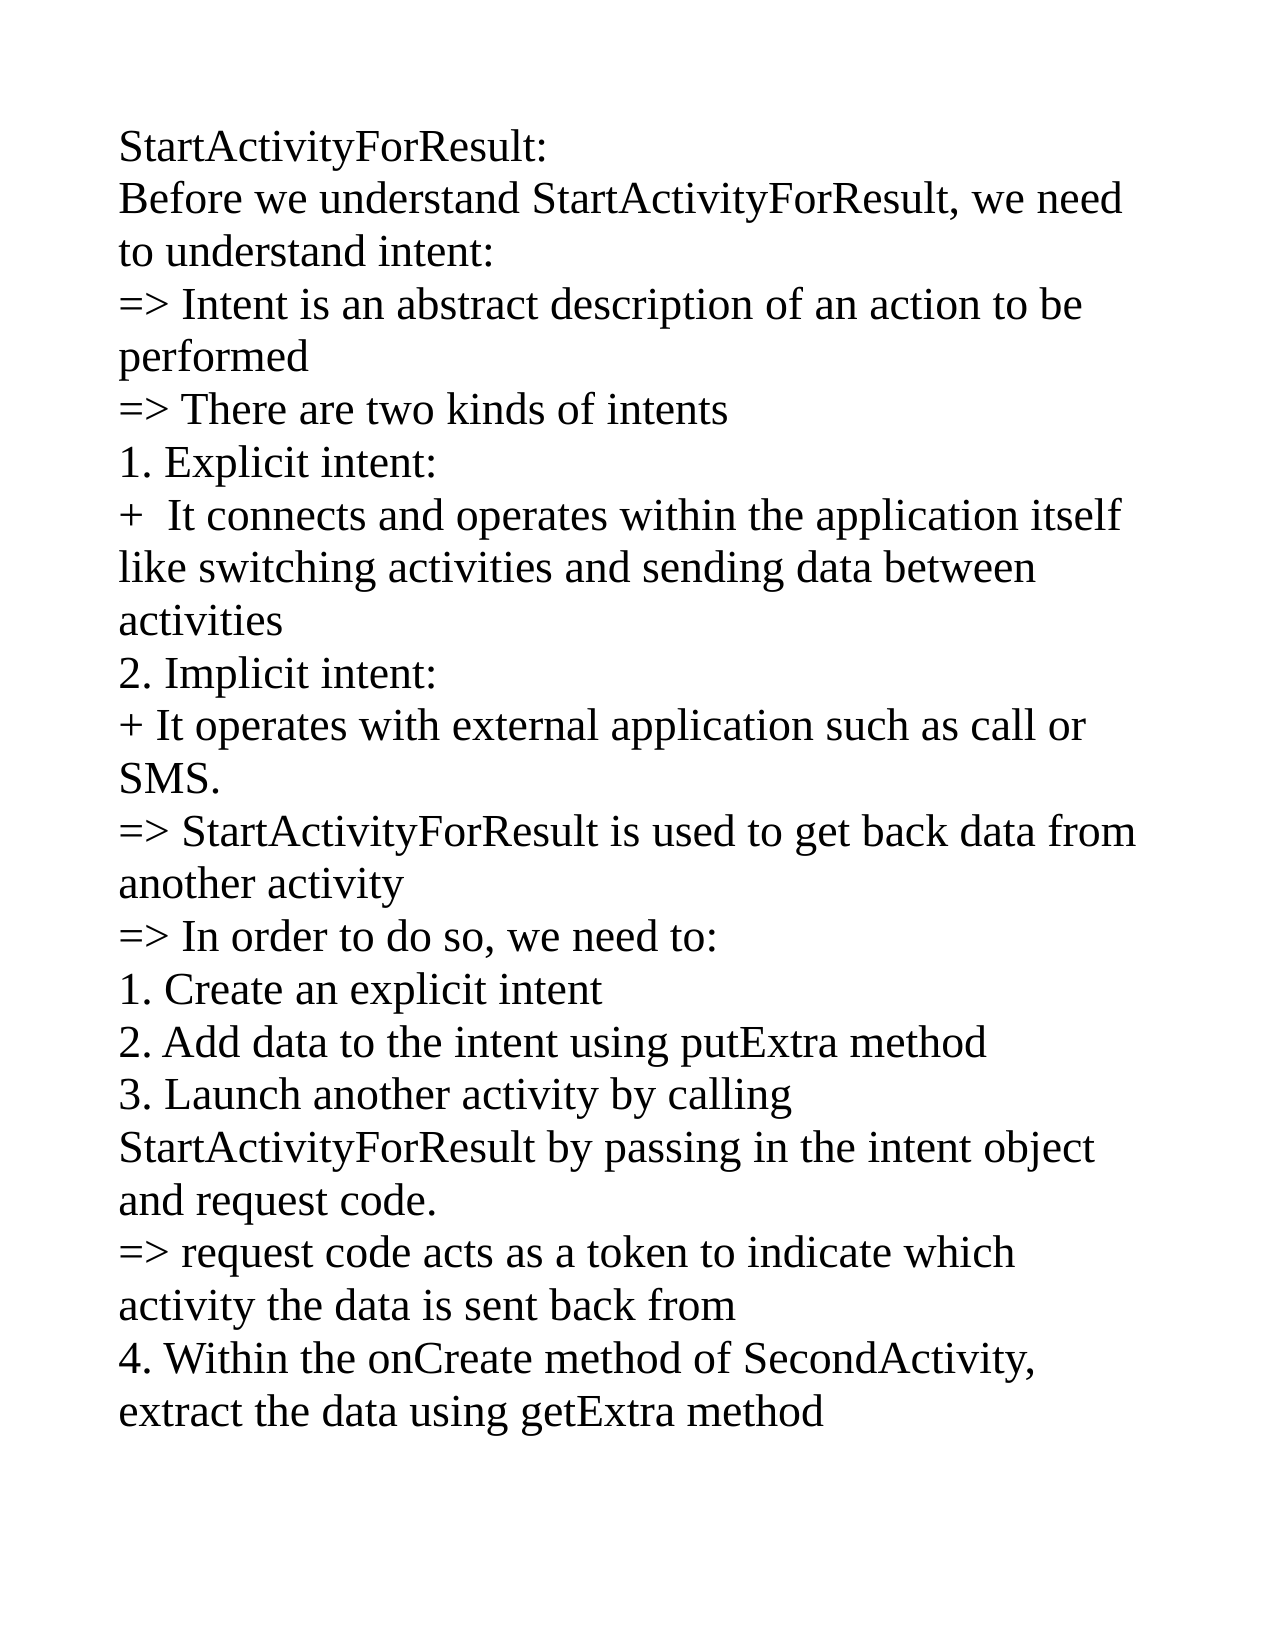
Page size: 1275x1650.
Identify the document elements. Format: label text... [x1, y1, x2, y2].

text => request code acts as a token to indicate which activity the data is sent back from [118, 1225, 1157, 1330]
text => There are two kinds of intents [118, 382, 1157, 434]
text + It operates with external application such as call or SMS. [118, 698, 1157, 803]
text => In order to do so, we need to: [118, 909, 1157, 961]
text 2. Implicit intent: [118, 645, 1157, 698]
text StartActivityForResult: [118, 118, 1157, 171]
text => Intent is an abstract description of an action to be performed [118, 276, 1157, 382]
text 1. Explicit intent: [118, 434, 1157, 487]
text => StartActivityForResult is used to get back data from another activity [118, 803, 1157, 909]
text Before we understand StartActivityForResult, we need to understand intent: [118, 171, 1157, 276]
text 1. Create an explicit intent [118, 961, 1157, 1014]
text 2. Add data to the intent using putExtra method [118, 1014, 1157, 1067]
text 3. Launch another activity by calling StartActivityForResult by passing in the intent object and request code. [118, 1067, 1157, 1225]
text + It connects and operates within the application itself like switching activities and sending data between activities [118, 487, 1157, 645]
text 4. Within the onCreate method of SecondActivity, extract the data using getExtra method [118, 1330, 1157, 1436]
